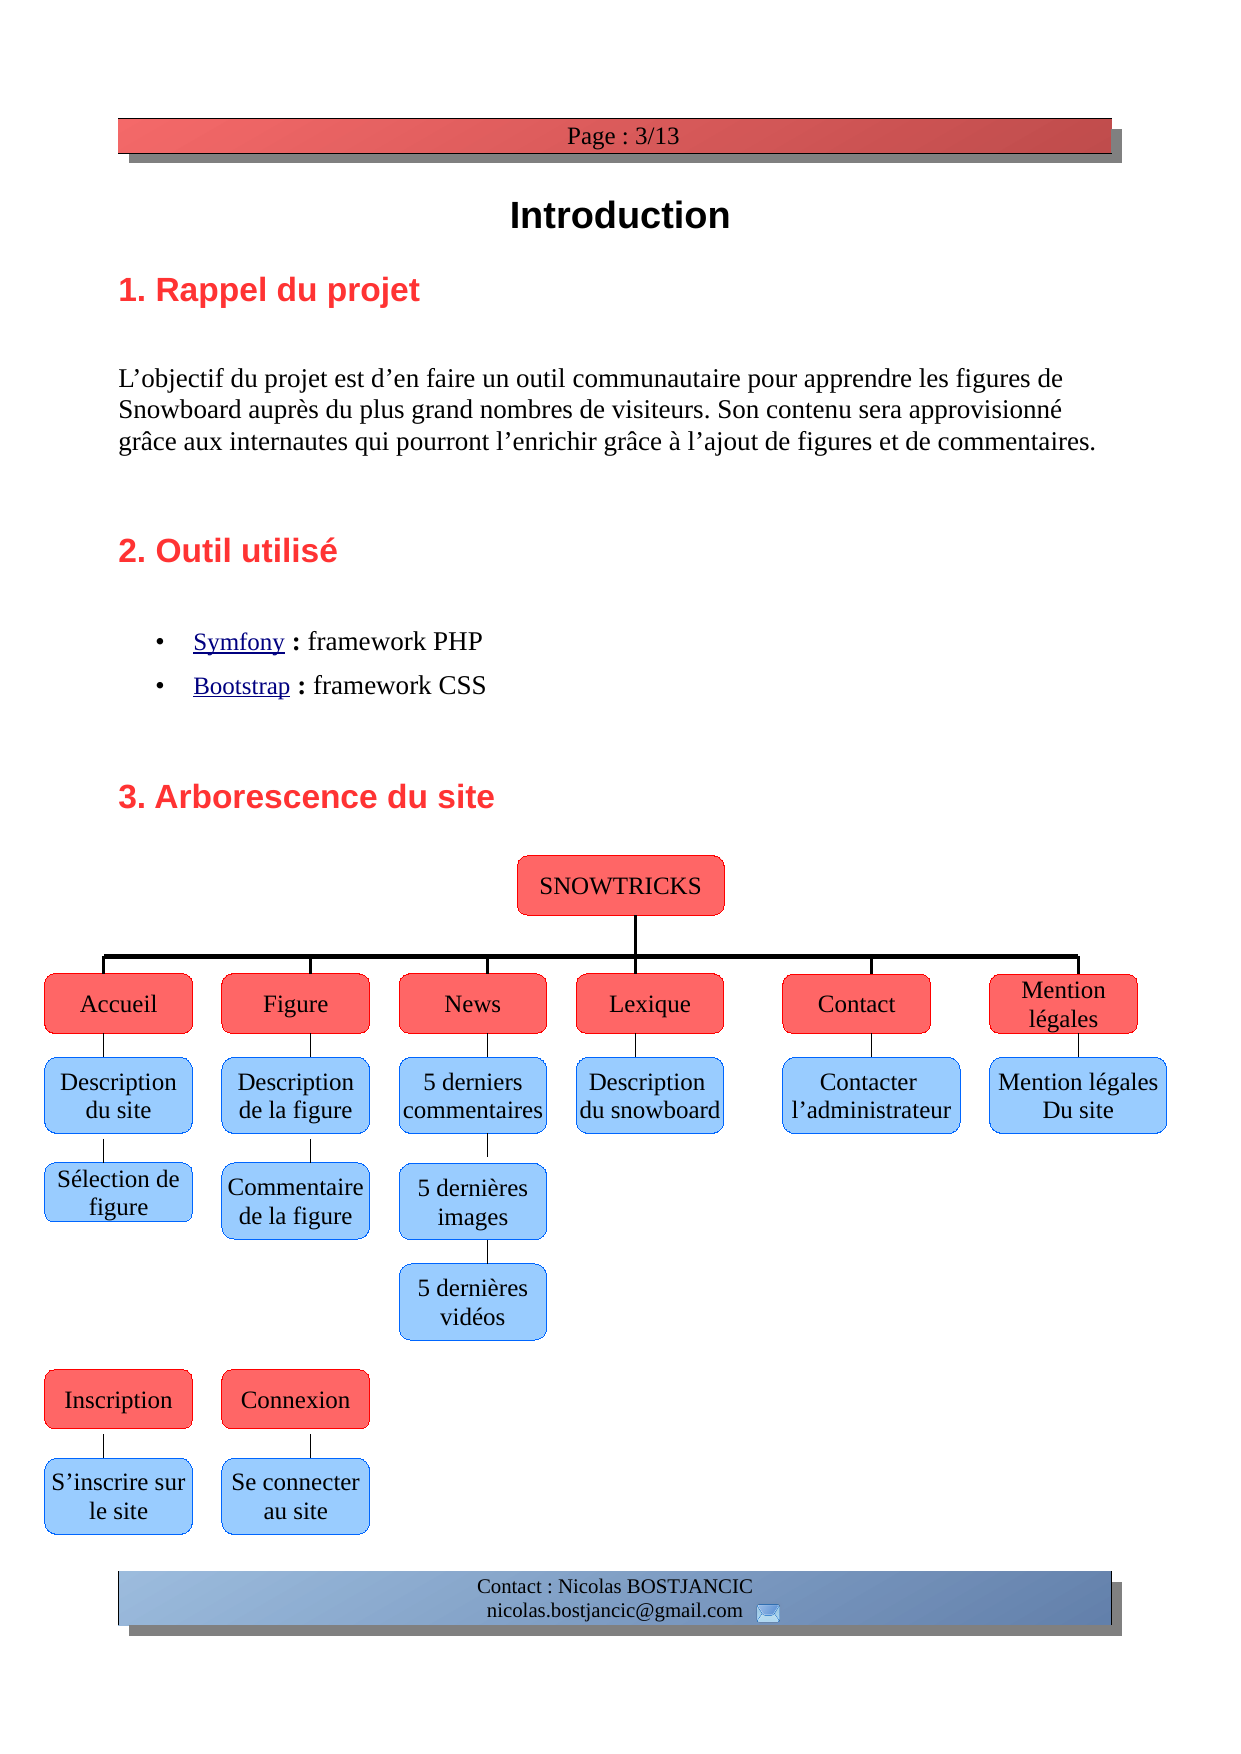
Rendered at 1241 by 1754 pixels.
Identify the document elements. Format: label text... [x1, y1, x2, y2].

subtitle Introduction [118, 193, 1122, 237]
list Bootstrap : framework CSS [156, 669, 1122, 700]
subtitle 2. Outil utilisé [118, 530, 1122, 569]
text L’objectif du projet est d’en faire un outil communautaire pour apprendre les figures de Snowboard auprès du plus grand nombres de visiteurs. Son contenu sera approvisionné grâce aux internautes qui pourront l’enrichir grâce à l’ajout de figures et de commentaires. [118, 362, 1122, 456]
subtitle 1. Rappel du projet [118, 270, 1122, 309]
subtitle 3. Arborescence du site [118, 777, 1122, 816]
list Symfony : framework PHP [156, 625, 1122, 656]
